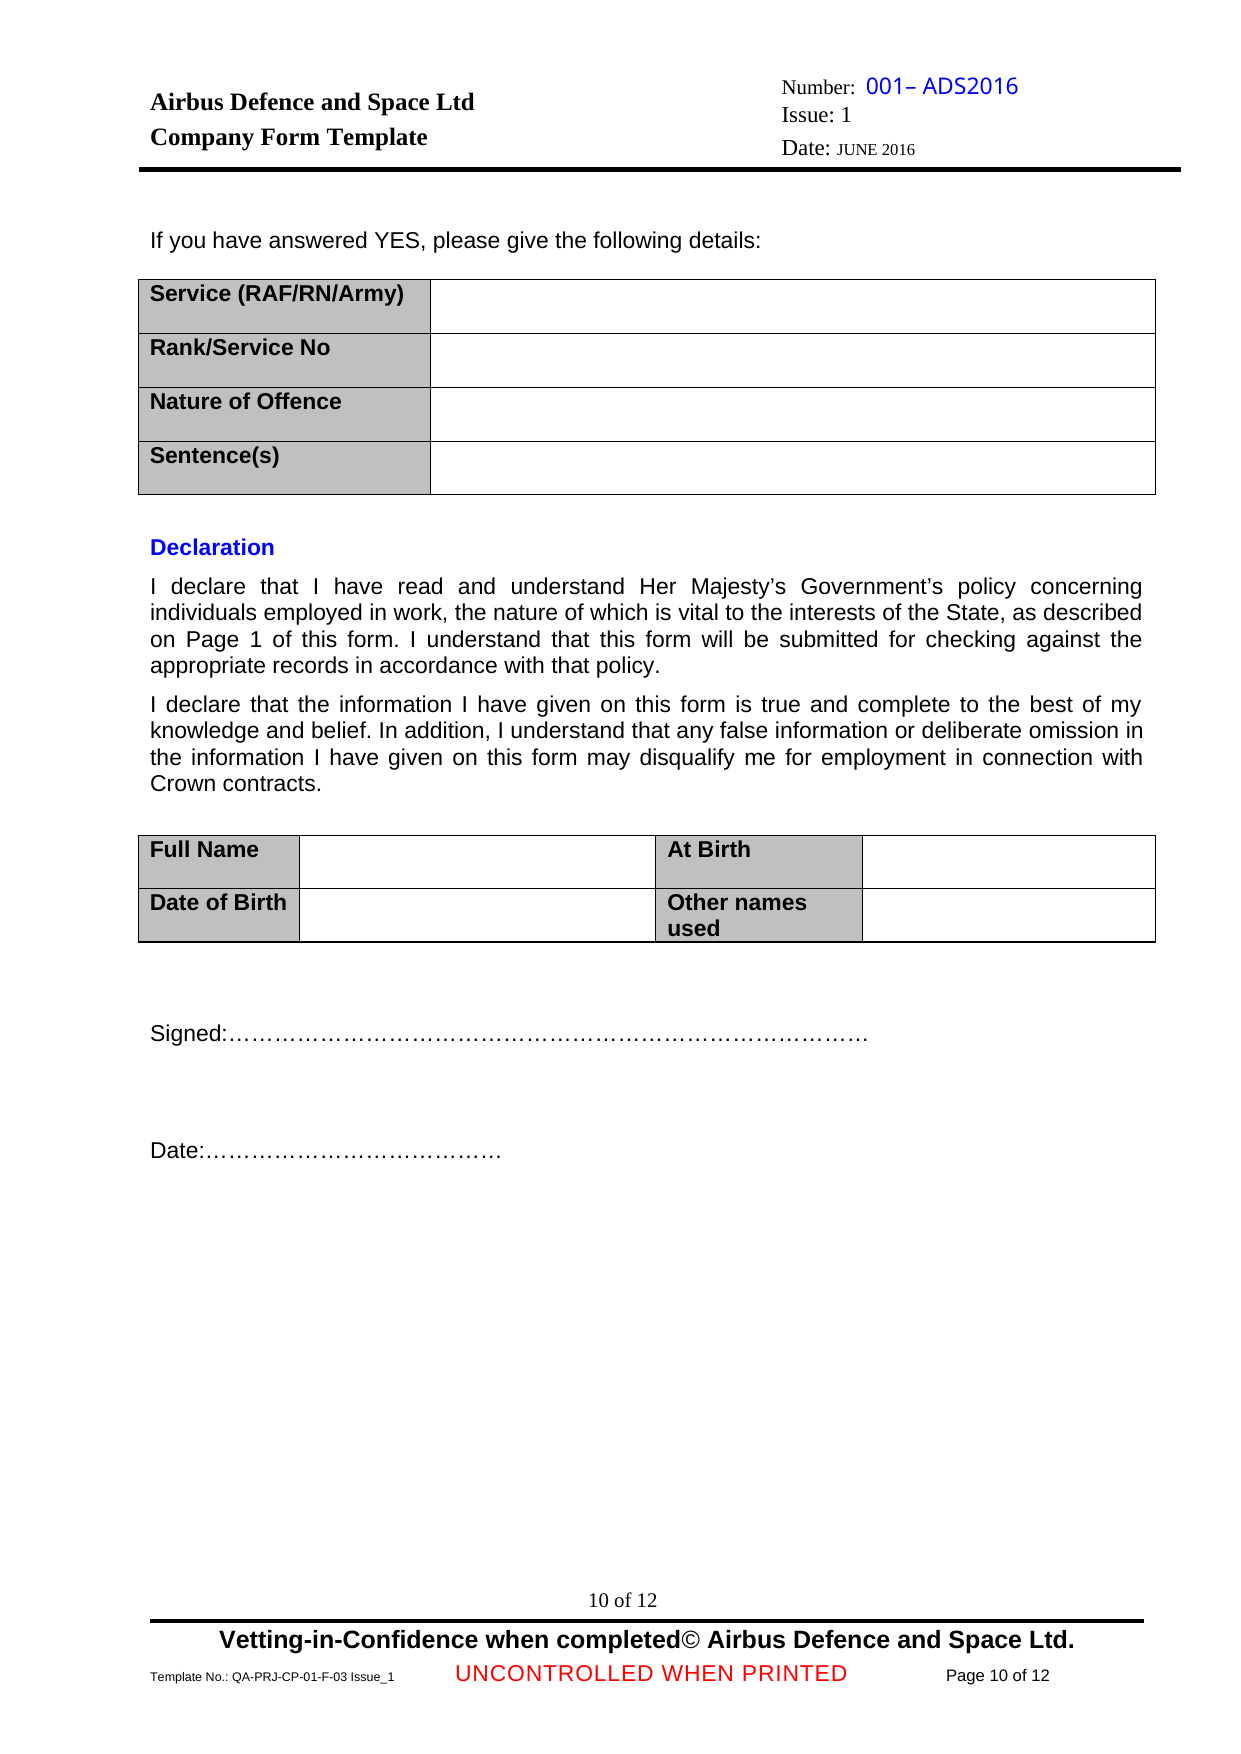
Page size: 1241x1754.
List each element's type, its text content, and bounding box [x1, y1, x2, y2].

table_header [431, 280, 1155, 333]
text If you have answered YES, please give the following details: [150, 227, 1144, 253]
text Date:………………………………… [150, 1137, 1144, 1163]
table_cell Nature of Offence [139, 388, 430, 441]
table_header Full Name [139, 836, 299, 888]
table_cell [431, 442, 1155, 494]
table_header At Birth [656, 836, 862, 888]
text I declare that I have read and understand Her Majesty’s Government’s policy concerning individuals employed in work, the nature of which is vital to the interests of the State, as described on Page 1 of this form. I understand that this form will be submitted for checking against the appropriate records in accordance with that policy. [150, 573, 1144, 678]
text Declaration [150, 534, 1144, 561]
table_cell [431, 388, 1155, 441]
table_header Service (RAF/RN/Army) [139, 280, 430, 333]
text I declare that the information I have given on this form is true and complete to the best of my knowledge and belief. In addition, I understand that any false information or deliberate omission in the information I have given on this form may disqualify me for employment in connection with Crown contracts. [150, 691, 1144, 796]
table_cell [300, 889, 655, 941]
table_cell Other names used [656, 889, 862, 941]
table_cell [863, 889, 1155, 941]
table_header [300, 836, 655, 888]
table_cell [431, 334, 1155, 387]
table_cell Rank/Service No [139, 334, 430, 387]
table_cell Sentence(s) [139, 442, 430, 494]
text Signed:………………………………………………………………………… [150, 1020, 1144, 1046]
table_header [863, 836, 1155, 888]
table_cell Date of Birth [139, 889, 299, 941]
